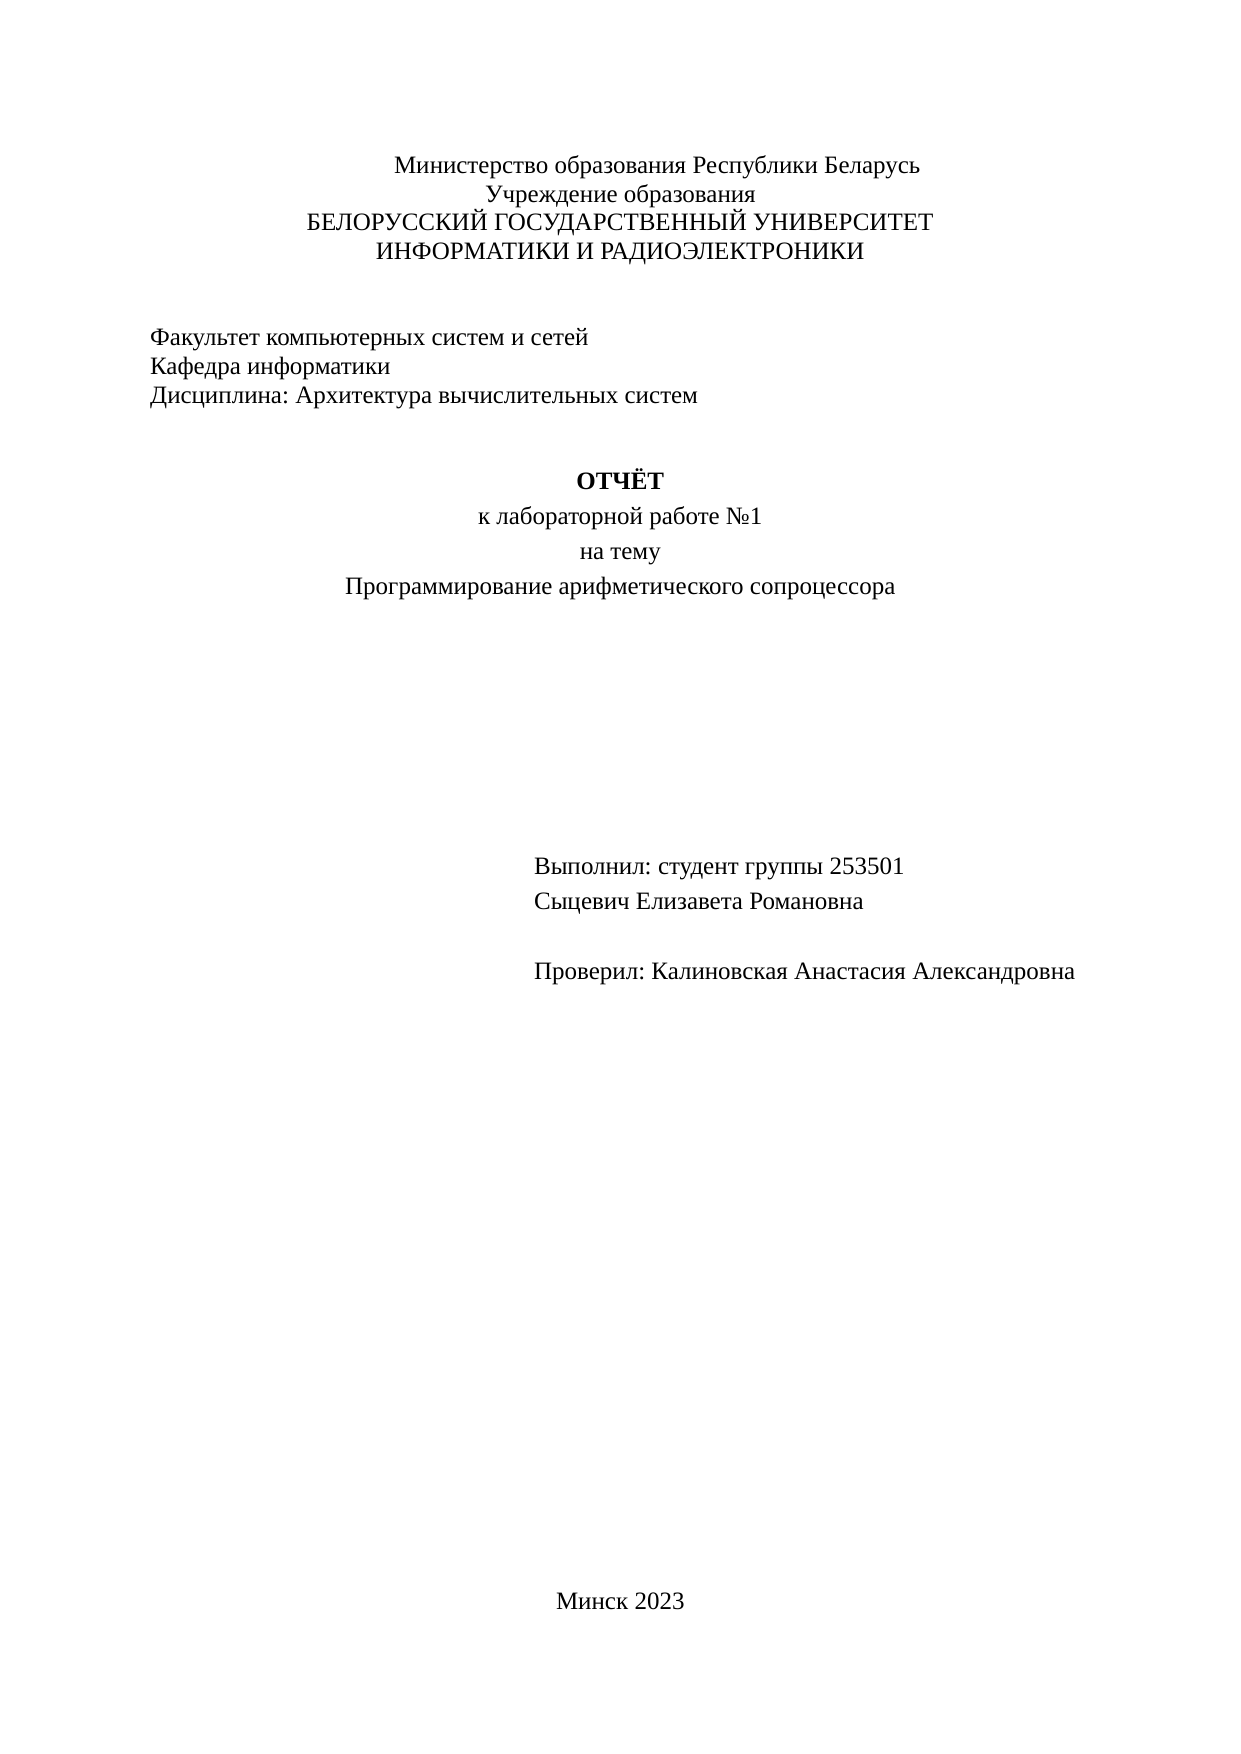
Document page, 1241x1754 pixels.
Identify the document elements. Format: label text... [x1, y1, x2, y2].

text Сыцевич Елизавета Романовна [150, 886, 1090, 915]
text БЕЛОРУССКИЙ ГОСУДАРСТВЕННЫЙ УНИВЕРСИТЕТ [150, 207, 1090, 236]
text ОТЧЁТ [150, 466, 1090, 495]
text Программирование арифметического сопроцессора [150, 571, 1090, 600]
text Дисциплина: Архитектура вычислительных систем [150, 380, 1090, 409]
text на тему [150, 536, 1090, 565]
text Министерство образования Республики Беларусь [150, 150, 1090, 179]
text Минск 2023 [150, 1586, 1090, 1615]
text ИНФОРМАТИКИ И РАДИОЭЛЕКТРОНИКИ [150, 236, 1090, 265]
text Факультет компьютерных систем и сетей [150, 322, 1090, 351]
text к лабораторной работе №1 [150, 501, 1090, 530]
text Проверил: Калиновская Анастасия Александровна [150, 956, 1090, 985]
text Выполнил: студент группы 253501 [150, 851, 1090, 880]
text Кафедра информатики [150, 351, 1090, 380]
text Учреждение образования [150, 179, 1090, 207]
